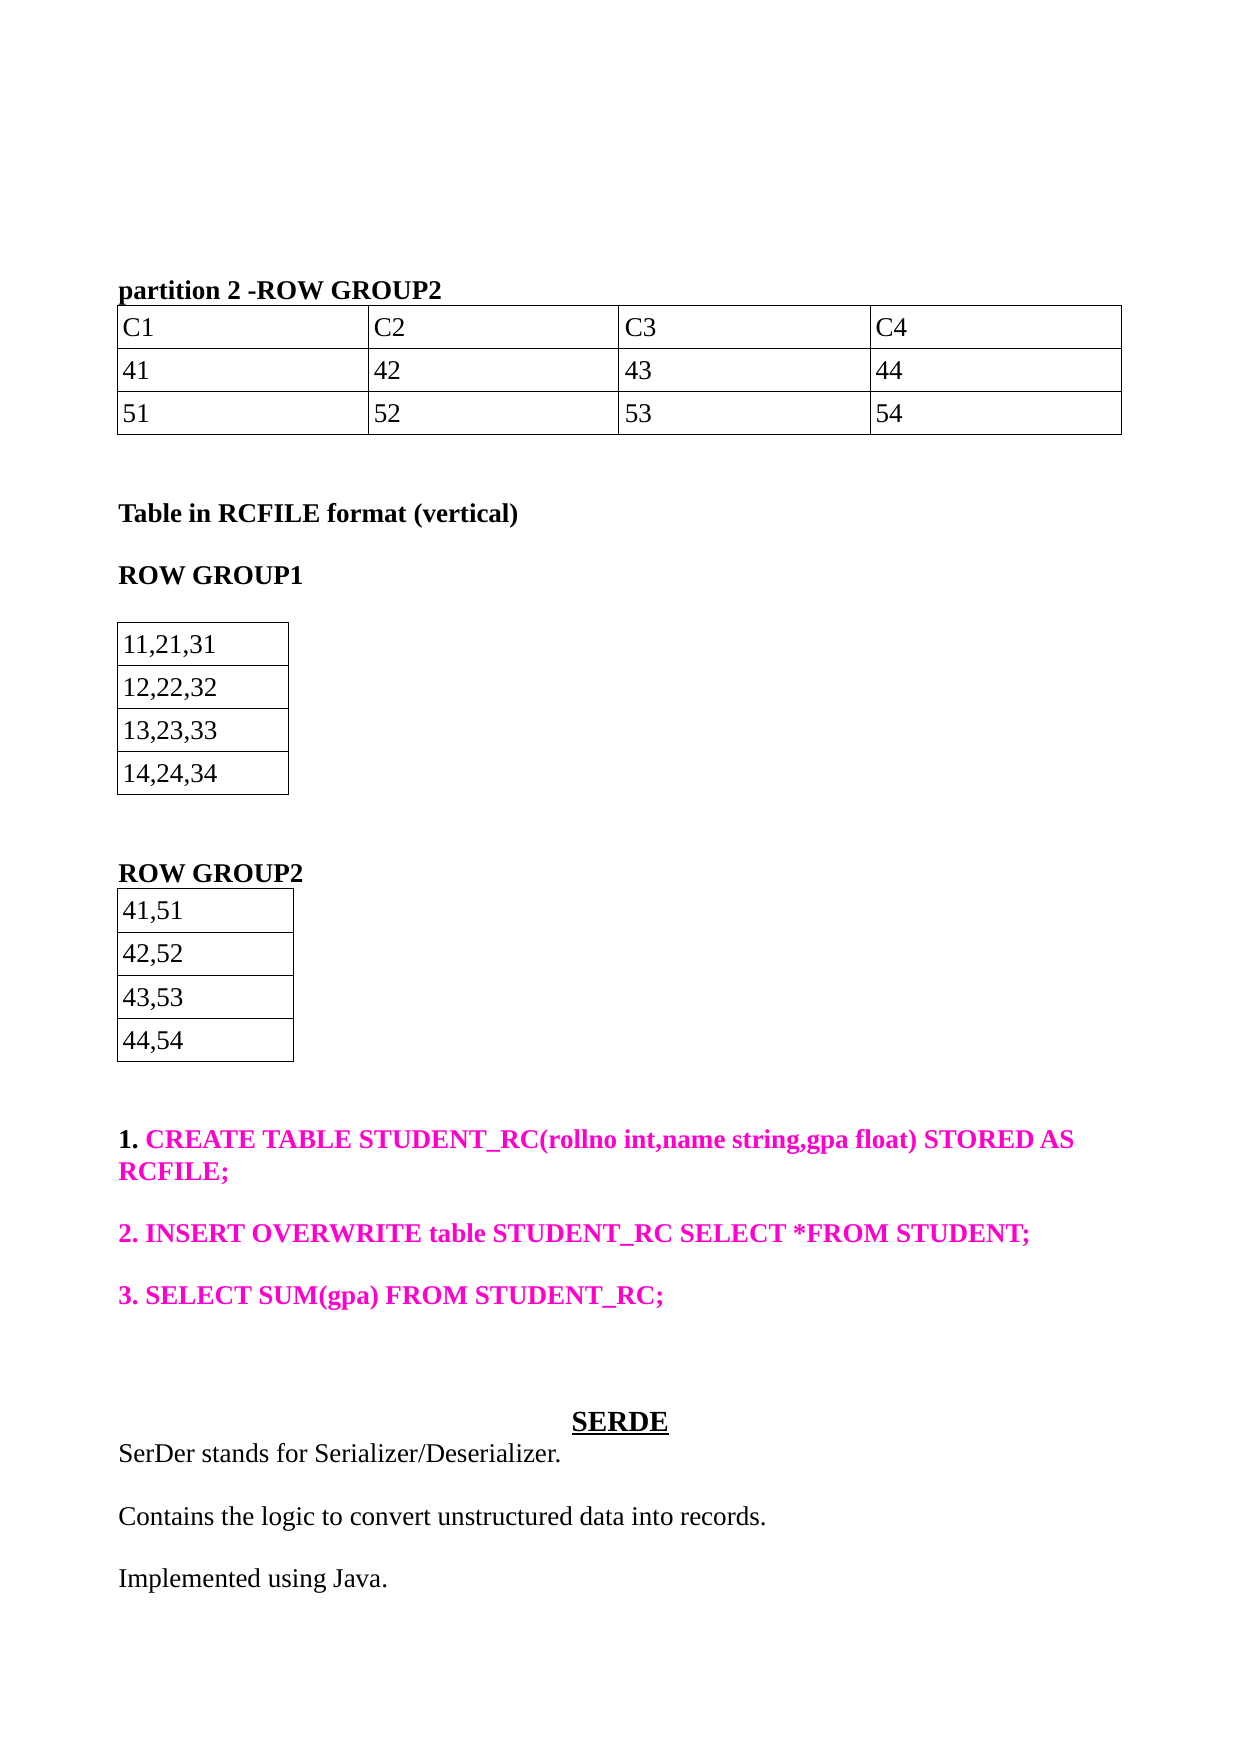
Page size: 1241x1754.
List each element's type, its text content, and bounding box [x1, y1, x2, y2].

table_cell 51 [118, 392, 368, 434]
table_cell 42,52 [118, 933, 293, 974]
table_cell 52 [369, 392, 618, 434]
table_header 11,21,31 [118, 623, 288, 665]
text 2. INSERT OVERWRITE table STUDENT_RC SELECT *FROM STUDENT; [118, 1217, 1122, 1248]
table_cell 43 [619, 349, 870, 391]
text Table in RCFILE format (vertical) [118, 497, 1122, 528]
table_header C3 [619, 306, 870, 348]
table_cell 13,23,33 [118, 709, 288, 751]
table_cell 43,53 [118, 976, 293, 1018]
text 1. CREATE TABLE STUDENT_RC(rollno int,name string,gpa float) STORED AS RCFILE; [118, 1123, 1122, 1186]
text Contains the logic to convert unstructured data into records. [118, 1500, 1122, 1531]
table_cell 53 [619, 392, 870, 434]
table_header C4 [871, 306, 1121, 348]
text SerDer stands for Serializer/Deserializer. [118, 1437, 1122, 1468]
text Implemented using Java. [118, 1562, 1122, 1593]
text SERDE [118, 1404, 1122, 1437]
table_cell 14,24,34 [118, 752, 288, 794]
table_header C1 [118, 306, 368, 348]
table_cell 42 [369, 349, 618, 391]
table_header 41,51 [118, 889, 293, 931]
table_cell 54 [871, 392, 1121, 434]
text ROW GROUP1 [118, 559, 1122, 591]
text 3. SELECT SUM(gpa) FROM STUDENT_RC; [118, 1279, 1122, 1310]
text ROW GROUP2 [118, 857, 1122, 888]
text partition 2 -ROW GROUP2 [118, 274, 1122, 305]
table_header C2 [369, 306, 618, 348]
table_cell 12,22,32 [118, 666, 288, 708]
table_cell 44 [871, 349, 1121, 391]
table_cell 44,54 [118, 1019, 293, 1061]
table_cell 41 [118, 349, 368, 391]
